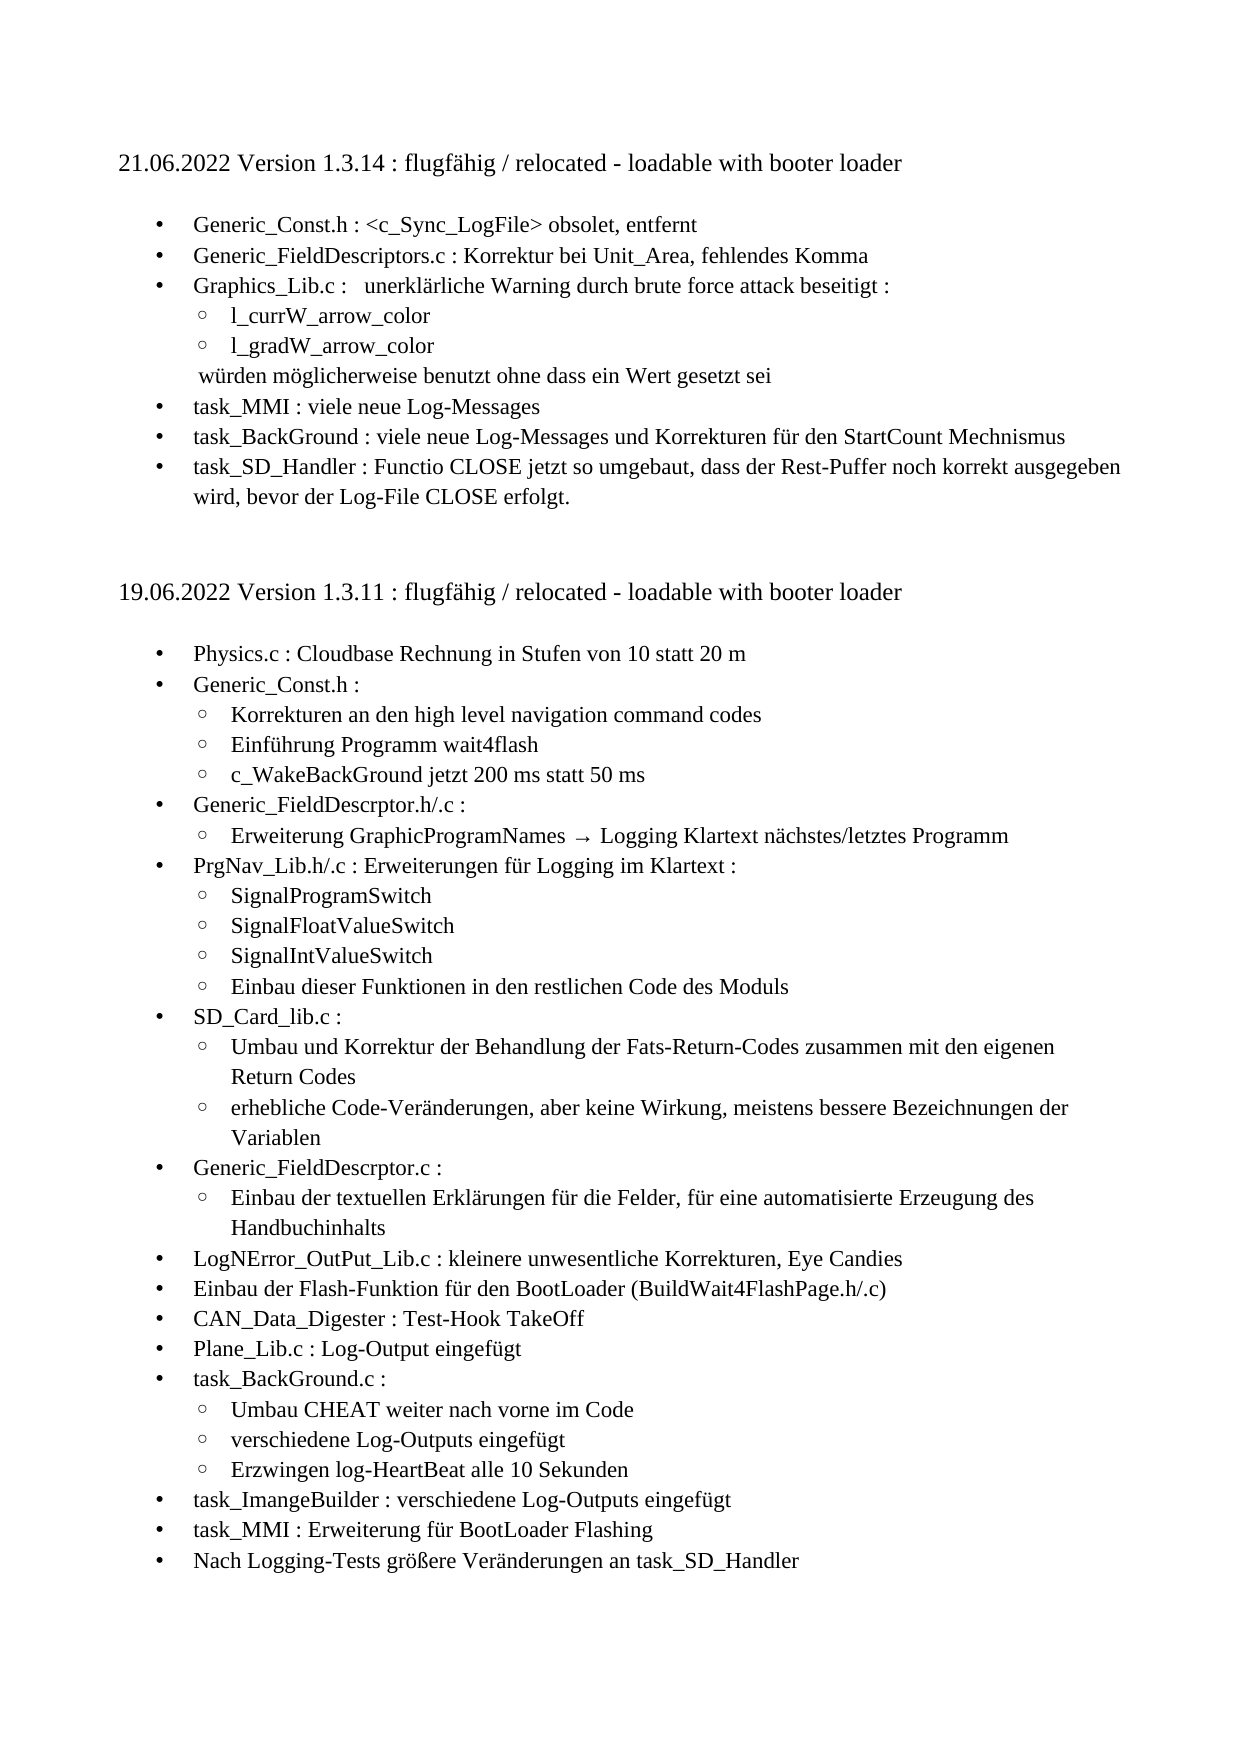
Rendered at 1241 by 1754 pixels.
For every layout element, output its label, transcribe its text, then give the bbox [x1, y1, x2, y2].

list SD_Card_lib.c : [156, 1003, 1122, 1029]
list Erzwingen log-HeartBeat alle 10 Sekunden [193, 1456, 1122, 1482]
list LogNError_OutPut_Lib.c : kleinere unwesentliche Korrekturen, Eye Candies [156, 1245, 1122, 1271]
list verschiedene Log-Outputs eingefügt [193, 1426, 1122, 1452]
list task_BackGround : viele neue Log-Messages und Korrekturen für den StartCount Mechnismus [156, 423, 1122, 449]
list l_gradW_arrow_color [193, 332, 1122, 359]
list Korrekturen an den high level navigation command codes [193, 701, 1122, 727]
list Generic_FieldDescriptors.c : Korrektur bei Unit_Area, fehlendes Komma [156, 242, 1122, 268]
list SignalIntValueSwitch [193, 943, 1122, 969]
list SignalFloatValueSwitch [193, 912, 1122, 939]
text würden möglicherweise benutzt ohne dass ein Wert gesetzt sei [118, 363, 1122, 389]
list Erweiterung GraphicProgramNames → Logging Klartext nächstes/letztes Programm [193, 822, 1122, 848]
list Generic_FieldDescrptor.h/.c : [156, 792, 1122, 818]
list erhebliche Code-Veränderungen, aber keine Wirkung, meistens bessere Bezeichnungen der Variablen [193, 1094, 1122, 1150]
list Plane_Lib.c : Log-Output eingefügt [156, 1335, 1122, 1362]
list task_ImangeBuilder : verschiedene Log-Outputs eingefügt [156, 1486, 1122, 1513]
list task_SD_Handler : Functio CLOSE jetzt so umgebaut, dass der Rest-Puffer noch korrekt ausgegeben wird, bevor der Log-File CLOSE erfolgt. [156, 453, 1122, 543]
text 21.06.2022 Version 1.3.14 : flugfähig / relocated - loadable with booter loader [118, 148, 1122, 177]
list task_MMI : viele neue Log-Messages [156, 393, 1122, 419]
list l_currW_arrow_color [193, 302, 1122, 328]
list Generic_Const.h : <c_Sync_LogFile> obsolet, entfernt [156, 212, 1122, 238]
list PrgNav_Lib.h/.c : Erweiterungen für Logging im Klartext : [156, 852, 1122, 878]
list task_BackGround.c : [156, 1366, 1122, 1392]
list Generic_FieldDescrptor.c : [156, 1154, 1122, 1180]
list Einführung Programm wait4flash [193, 731, 1122, 757]
list task_MMI : Erweiterung für BootLoader Flashing [156, 1517, 1122, 1543]
list Einbau dieser Funktionen in den restlichen Code des Moduls [193, 973, 1122, 999]
list Graphics_Lib.c : unerklärliche Warning durch brute force attack beseitigt : [156, 272, 1122, 298]
list CAN_Data_Digester : Test-Hook TakeOff [156, 1305, 1122, 1331]
list Nach Logging-Tests größere Veränderungen an task_SD_Handler [156, 1547, 1122, 1606]
text 19.06.2022 Version 1.3.11 : flugfähig / relocated - loadable with booter loader [118, 577, 1122, 606]
list Generic_Const.h : [156, 671, 1122, 697]
list Einbau der Flash-Funktion für den BootLoader (BuildWait4FlashPage.h/.c) [156, 1275, 1122, 1301]
list Physics.c : Cloudbase Rechnung in Stufen von 10 statt 20 m [156, 641, 1122, 667]
list Einbau der textuellen Erklärungen für die Felder, für eine automatisierte Erzeugung des Handbuchinhalts [193, 1184, 1122, 1241]
list Umbau CHEAT weiter nach vorne im Code [193, 1396, 1122, 1422]
list SignalProgramSwitch [193, 882, 1122, 908]
list Umbau und Korrektur der Behandlung der Fats-Return-Codes zusammen mit den eigenen Return Codes [193, 1033, 1122, 1090]
list c_WakeBackGround jetzt 200 ms statt 50 ms [193, 761, 1122, 788]
